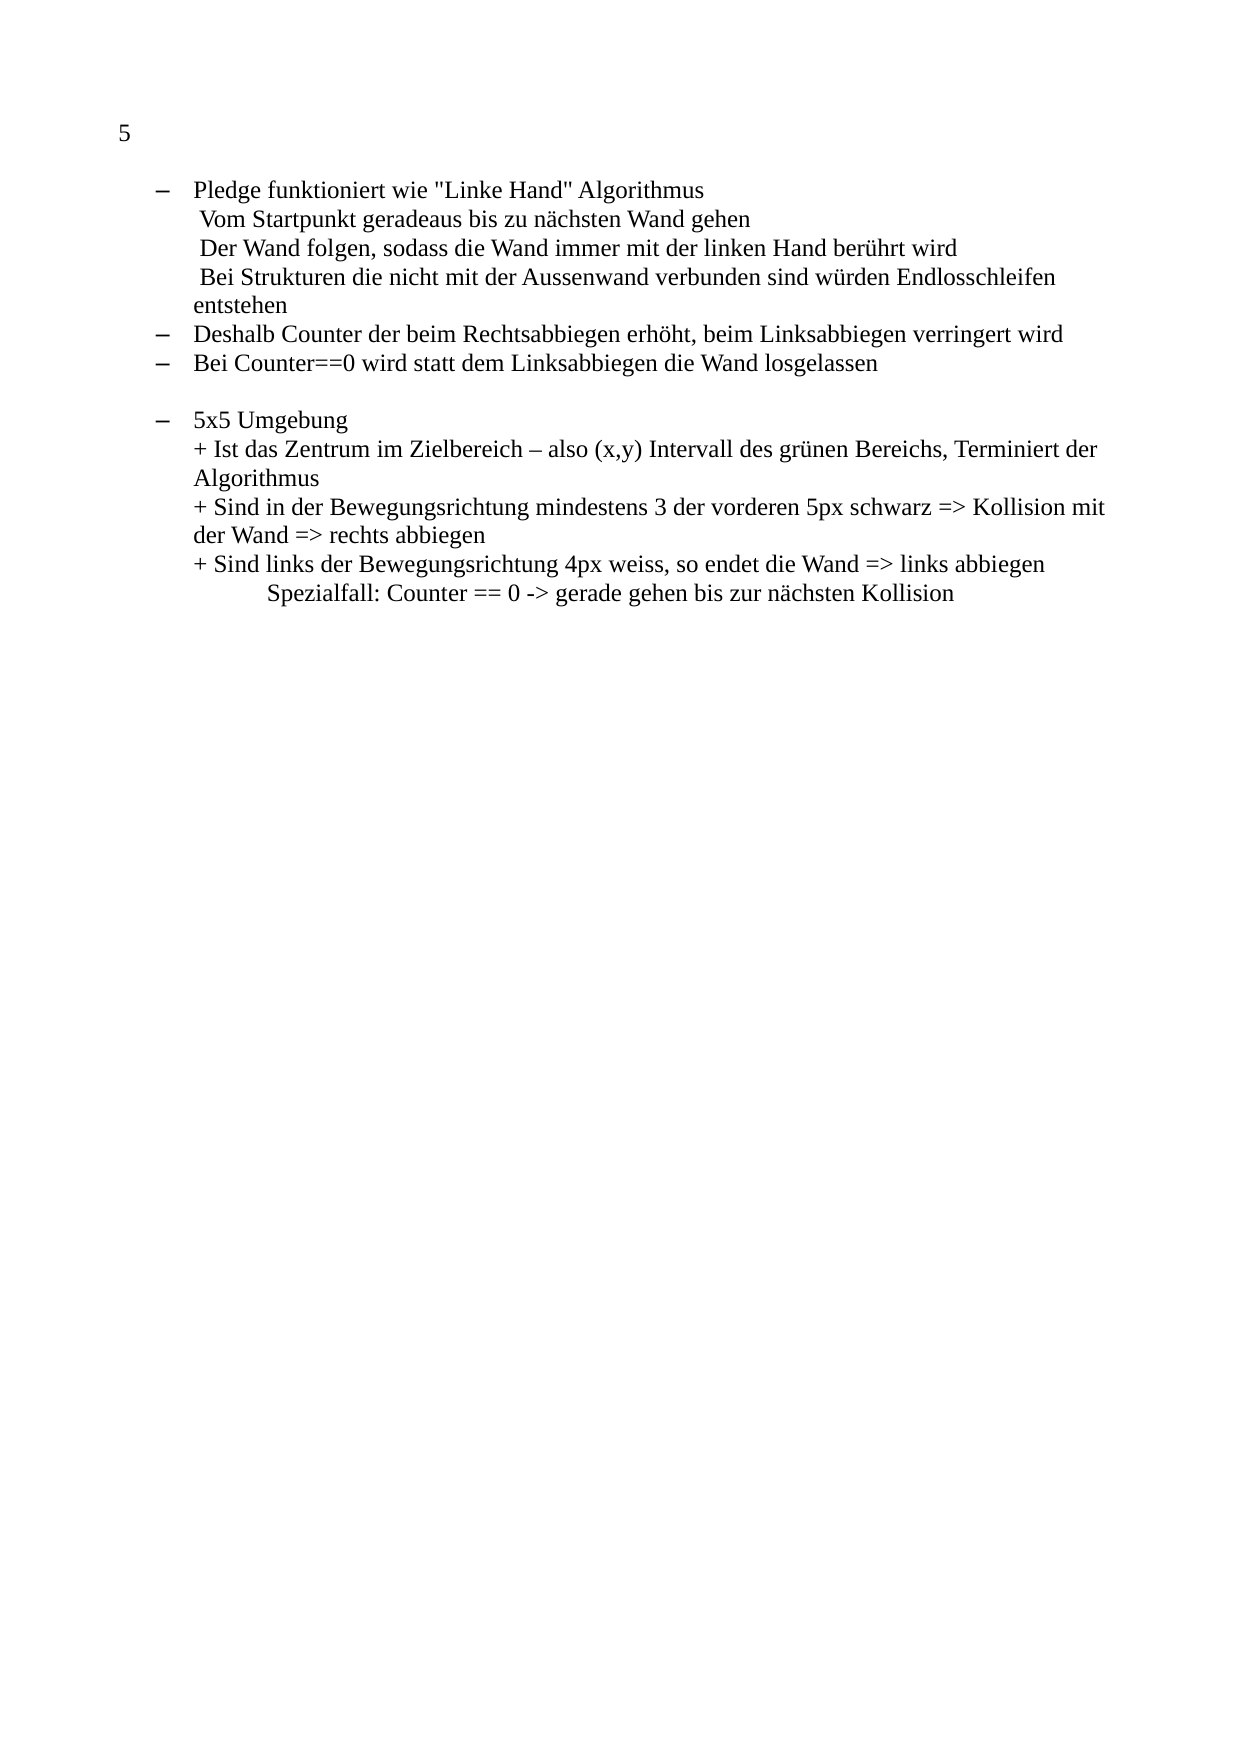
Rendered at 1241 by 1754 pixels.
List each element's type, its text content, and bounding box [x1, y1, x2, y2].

list Deshalb Counter der beim Rechtsabbiegen erhöht, beim Linksabbiegen verringert wird [156, 319, 1122, 348]
list Bei Counter==0 wird statt dem Linksabbiegen die Wand losgelassen [156, 348, 1122, 406]
text 5 [118, 118, 1122, 147]
list Pledge funktioniert wie "Linke Hand" Algorithmus Vom Startpunkt geradeaus bis zu nächsten Wand gehen Der Wand folgen, sodass die Wand immer mit der linken Hand berührt wird Bei Strukturen die nicht mit der Aussenwand verbunden sind würden Endlosschleifen entstehen [156, 176, 1122, 319]
list 5x5 Umgebung + Ist das Zentrum im Zielbereich – also (x,y) Intervall des grünen Bereichs, Terminiert der Algorithmus + Sind in der Bewegungsrichtung mindestens 3 der vorderen 5px schwarz => Kollision mit der Wand => rechts abbiegen + Sind links der Bewegungsrichtung 4px weiss, so endet die Wand => links abbiegen Spezialfall: Counter == 0 -> gerade gehen bis zur nächsten Kollision [156, 406, 1122, 607]
